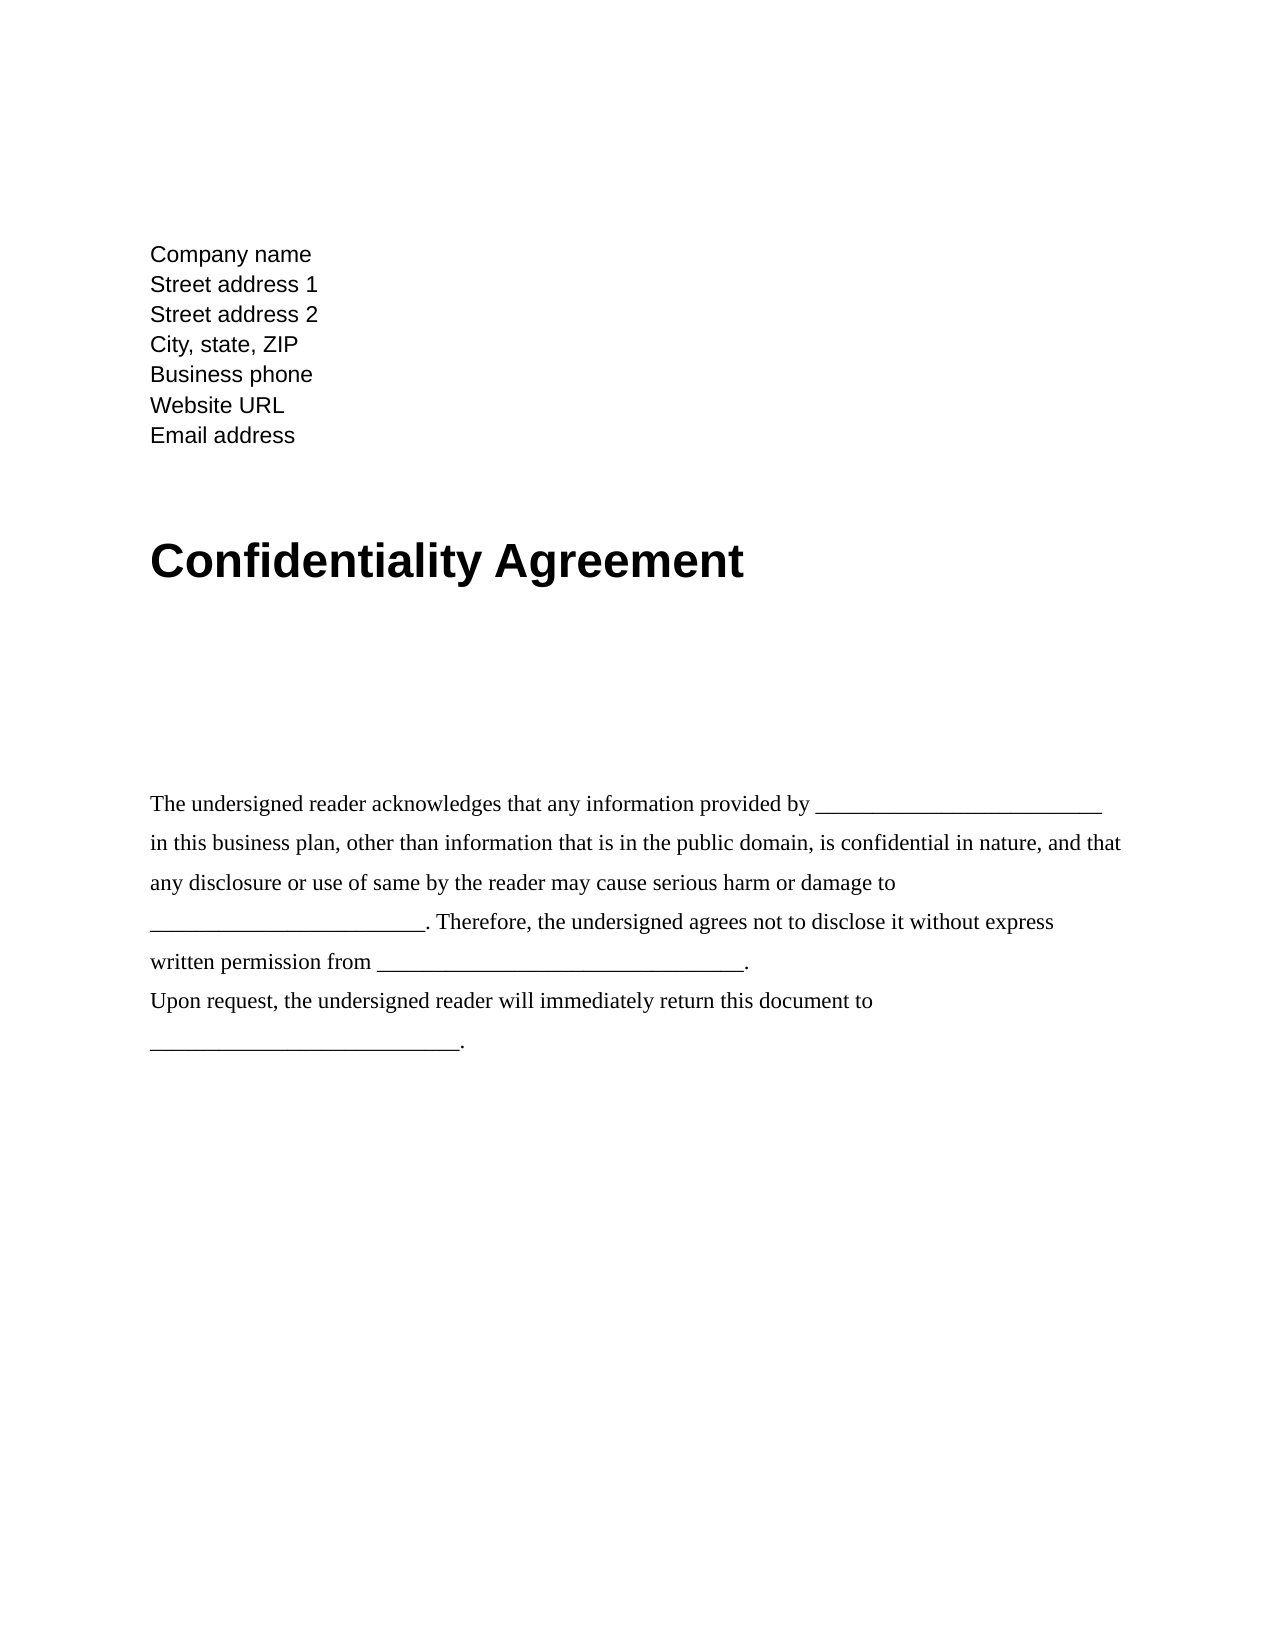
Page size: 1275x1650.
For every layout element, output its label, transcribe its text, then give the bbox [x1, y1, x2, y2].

text Company name [150, 241, 1125, 267]
text The undersigned reader acknowledges that any information provided by _________________________ in this business plan, other than information that is in the public domain, is confidential in nature, and that any disclosure or use of same by the reader may cause serious harm or damage to ________________________. Therefore, the undersigned agrees not to disclose it without express written permission from ________________________________. [150, 790, 1125, 974]
subtitle Confidentiality Agreement [150, 532, 1125, 587]
text Email address [150, 422, 1125, 448]
text Business phone [150, 361, 1125, 388]
text Street address 1 [150, 271, 1125, 297]
text City, state, ZIP [150, 331, 1125, 358]
text Website URL [150, 392, 1125, 418]
text Upon request, the undersigned reader will immediately return this document to ___________________________. [150, 987, 1125, 1053]
text Street address 2 [150, 301, 1125, 327]
